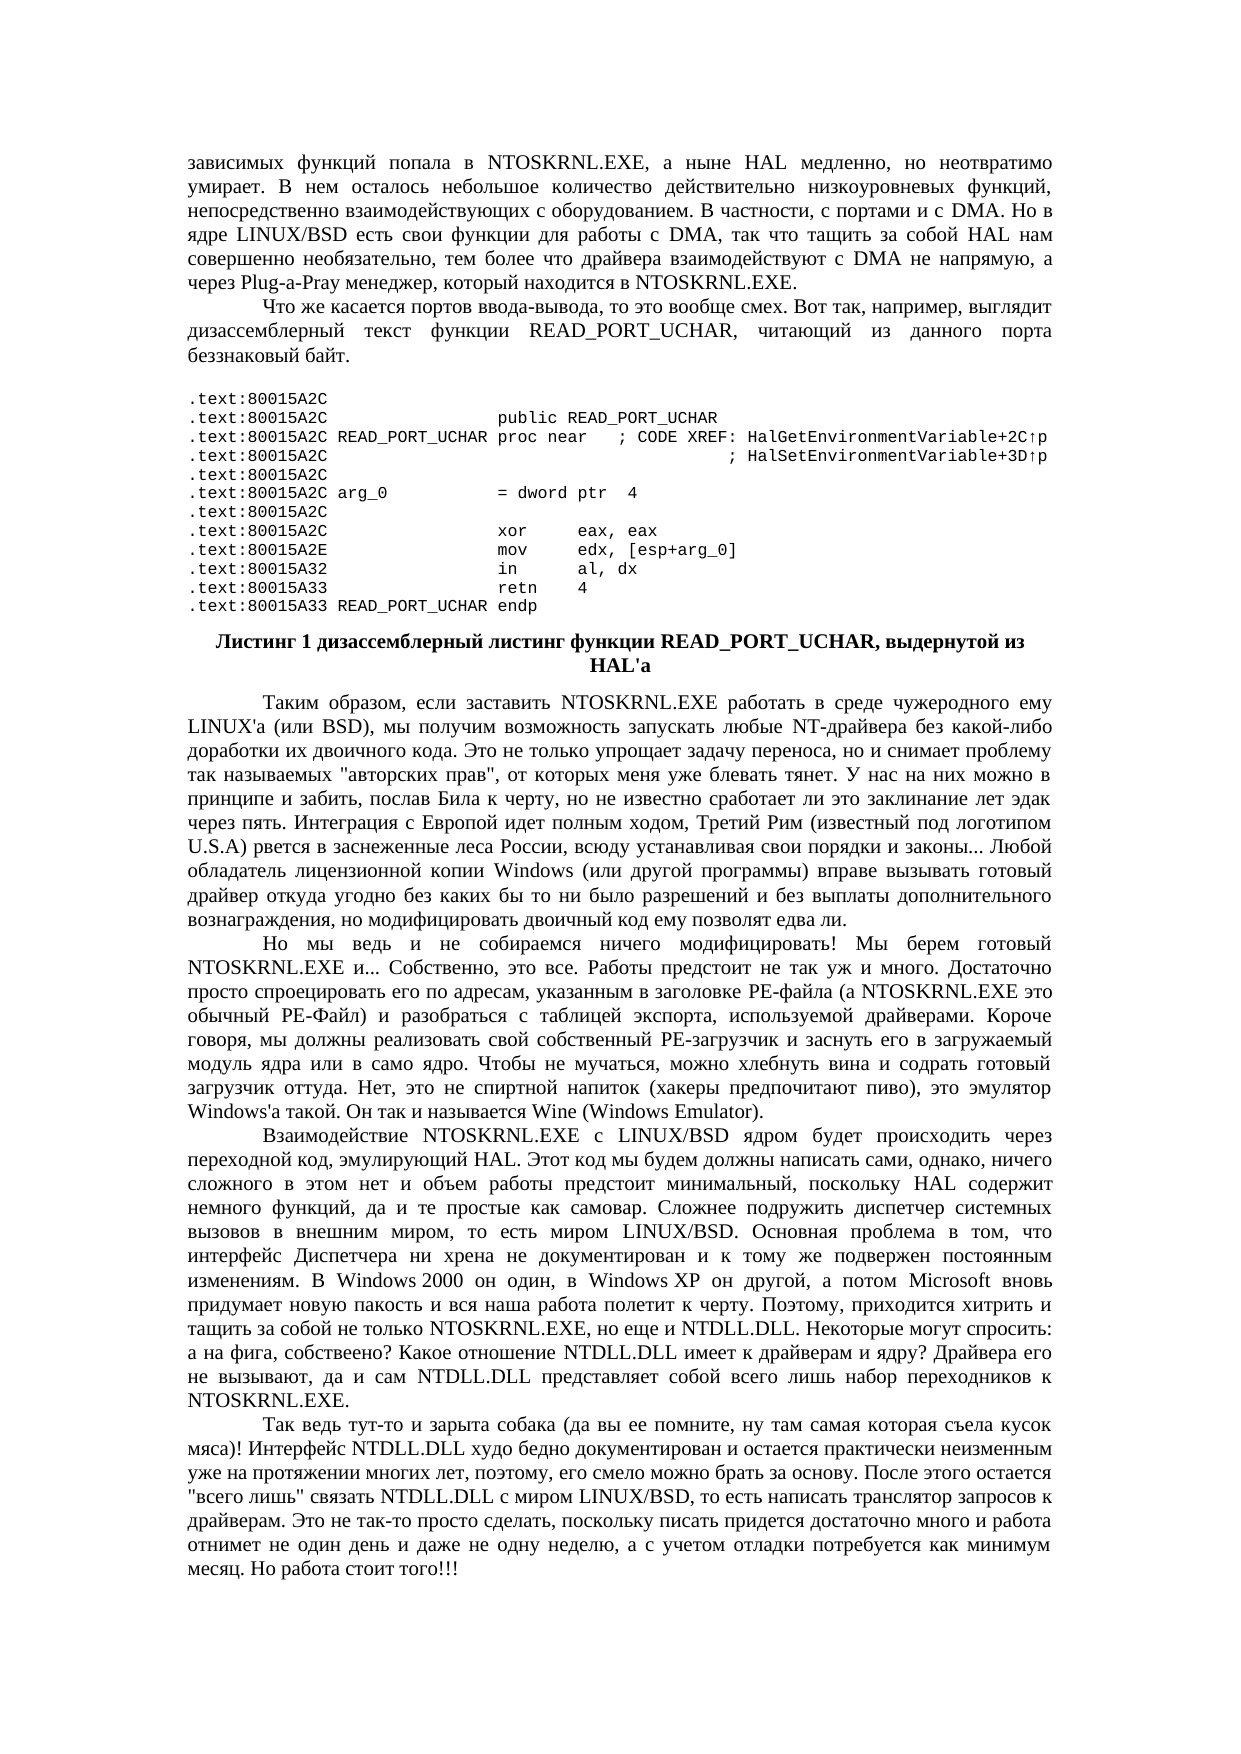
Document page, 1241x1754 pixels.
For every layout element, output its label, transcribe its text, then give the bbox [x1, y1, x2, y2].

text Листинг 1 дизассемблерный листинг функции READ_PORT_UCHAR, выдернутой из HAL'a [187, 629, 1053, 677]
text .text:80015A2C READ_PORT_UCHAR proc near ; CODE XREF: HalGetEnvironmentVariable+2C↑p [187, 428, 1053, 447]
text .text:80015A2C arg_0 = dword ptr 4 [187, 485, 1053, 504]
text .text:80015A2C public READ_PORT_UCHAR [187, 409, 1053, 428]
text зависимых функций попала в NTOSKRNL.EXE, а ныне HAL медленно, но неотвратимо умирает. В нем осталось небольшое количество действительно низкоуровневых функций, непосредственно взаимодействующих с оборудованием. В частности, с портами и с DMA. Но в ядре LINUX/BSD есть свои функции для работы с DMA, так что тащить за собой HAL нам совершенно необязательно, тем более что драйвера взаимодействуют с DMA не напрямую, а через Plug-a-Pray менеджер, который находится в NTOSKRNL.EXE. [187, 150, 1053, 294]
text .text:80015A2C [187, 504, 1053, 523]
text .text:80015A2C ; HalSetEnvironmentVariable+3D↑p [187, 447, 1053, 466]
text Что же касается портов ввода-вывода, то это вообще смех. Вот так, например, выглядит дизассемблерный текст функции READ_PORT_UCHAR, читающий из данного порта беззнаковый байт. [187, 294, 1053, 367]
text Взаимодействие NTOSKRNL.EXE с LINUX/BSD ядром будет происходить через переходной код, эмулирующий HAL. Этот код мы будем должны написать сами, однако, ничего сложного в этом нет и объем работы предстоит минимальный, поскольку HAL содержит немного функций, да и те простые как самовар. Сложнее подружить диспетчер системных вызовов в внешним миром, то есть миром LINUX/BSD. Основная проблема в том, что интерфейс Диспетчера ни хрена не документирован и к тому же подвержен постоянным изменениям. В Windows 2000 он один, в Windows XP он другой, а потом Microsoft вновь придумает новую пакость и вся наша работа полетит к черту. Поэтому, приходится хитрить и тащить за собой не только NTOSKRNL.EXE, но еще и NTDLL.DLL. Некоторые могут спросить: а на фига, собствеено? Какое отношение NTDLL.DLL имеет к драйверам и ядру? Драйвера его не вызывают, да и сам NTDLL.DLL представляет собой всего лишь набор переходников к NTOSKRNL.EXE. [187, 1123, 1053, 1412]
text .text:80015A2C [187, 466, 1053, 485]
text .text:80015A33 retn 4 [187, 579, 1053, 598]
text Так ведь тут-то и зарыта собака (да вы ее помните, ну там самая которая съела кусок мяса)! Интерфейс NTDLL.DLL худо бедно документирован и остается практически неизменным уже на протяжении многих лет, поэтому, его смело можно брать за основу. После этого остается "всего лишь" связать NTDLL.DLL с миром LINUX/BSD, то есть написать транслятор запросов к драйверам. Это не так-то просто сделать, поскольку писать придется достаточно много и работа отнимет не один день и даже не одну неделю, а с учетом отладки потребуется как минимум месяц. Но работа стоит того!!! [187, 1412, 1053, 1580]
text Таким образом, если заставить NTOSKRNL.EXE работать в среде чужеродного ему LINUX'а (или BSD), мы получим возможность запускать любые NT-драйвера без какой-либо доработки их двоичного кода. Это не только упрощает задачу переноса, но и снимает проблему так называемых "авторских прав", от которых меня уже блевать тянет. У нас на них можно в принципе и забить, послав Била к черту, но не известно сработает ли это заклинание лет эдак через пять. Интеграция с Европой идет полным ходом, Третий Рим (известный под логотипом U.S.A) рвется в заснеженные леса России, всюду устанавливая свои порядки и законы... Любой обладатель лицензионной копии Windows (или другой программы) вправе вызывать готовый драйвер откуда угодно без каких бы то ни было разрешений и без выплаты дополнительного вознаграждения, но модифицировать двоичный код ему позволят едва ли. [187, 690, 1053, 931]
text .text:80015A2C xor eax, eax [187, 523, 1053, 541]
text .text:80015A2C [187, 391, 1053, 409]
text .text:80015A2E mov edx, [esp+arg_0] [187, 541, 1053, 560]
text .text:80015A32 in al, dx [187, 560, 1053, 579]
text Но мы ведь и не собираемся ничего модифицировать! Мы берем готовый NTOSKRNL.EXE и... Собственно, это все. Работы предстоит не так уж и много. Достаточно просто спроецировать его по адресам, указанным в заголовке PE-файла (а NTOSKRNL.EXE это обычный PE-Файл) и разобраться с таблицей экспорта, используемой драйверами. Короче говоря, мы должны реализовать свой собственный PE-загрузчик и заснуть его в загружаемый модуль ядра или в само ядро. Чтобы не мучаться, можно хлебнуть вина и содрать готовый загрузчик оттуда. Нет, это не спиртной напиток (хакеры предпочитают пиво), это эмулятор Windows'а такой. Он так и называется Wine (Windows Emulator). [187, 931, 1053, 1123]
text .text:80015A33 READ_PORT_UCHAR endp [187, 598, 1053, 617]
